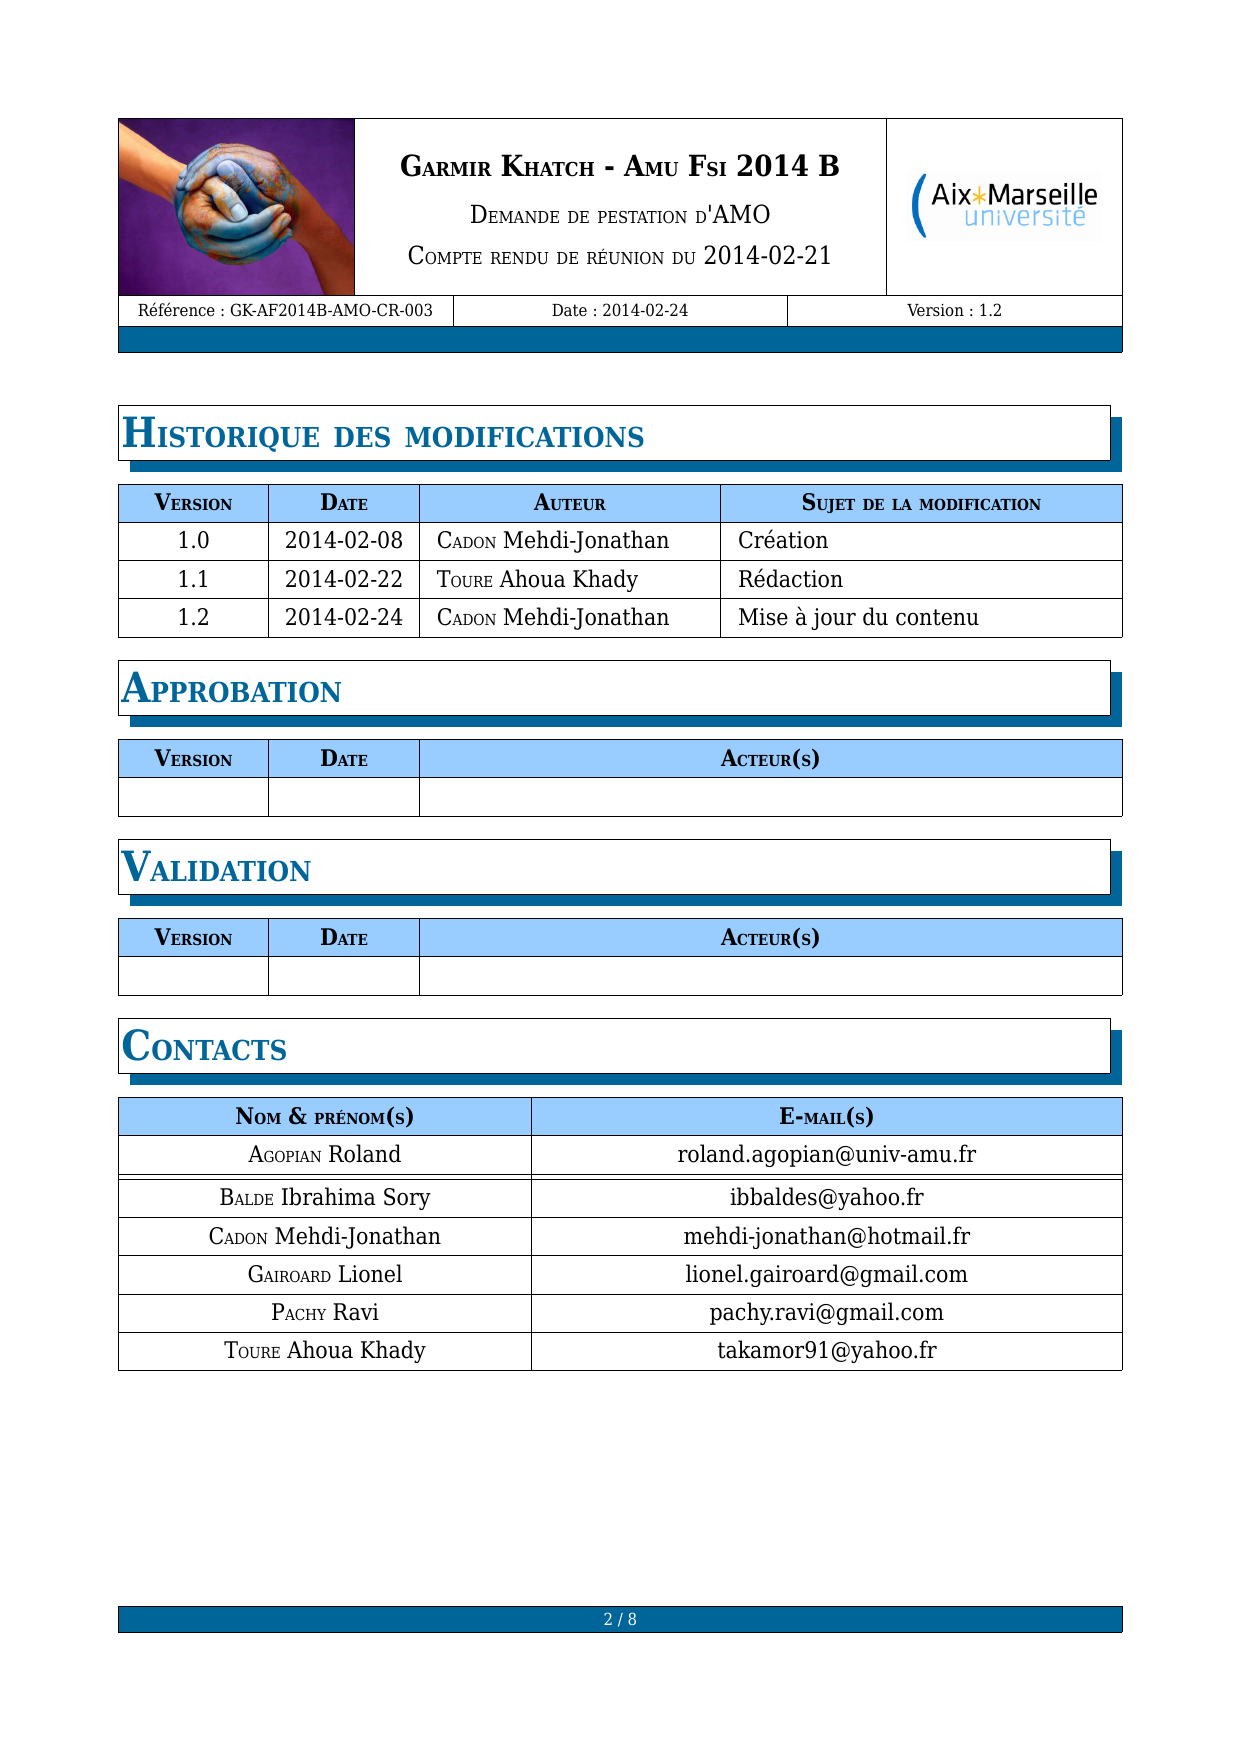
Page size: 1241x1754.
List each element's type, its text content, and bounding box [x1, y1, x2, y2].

table_cell mehdi-jonathan@hotmail.fr [532, 1218, 1122, 1255]
table_cell Agopian Roland [119, 1136, 531, 1173]
table_cell [532, 1175, 1122, 1179]
table_cell [119, 957, 268, 994]
table_cell lionel.gairoard@gmail.com [532, 1256, 1122, 1293]
picture [119, 119, 354, 295]
table_header E-mail(s) [532, 1098, 1122, 1135]
table_cell roland.agopian@univ-amu.fr [532, 1136, 1122, 1173]
table_cell [119, 778, 268, 816]
table_cell takamor91@yahoo.fr [532, 1333, 1122, 1370]
table_header Acteur(s) [420, 919, 1122, 956]
table_cell Gairoard Lionel [119, 1256, 531, 1293]
table_cell Toure Ahoua Khady [420, 561, 720, 598]
table_cell [420, 778, 1122, 816]
table_cell Cadon Mehdi-Jonathan [420, 599, 720, 637]
table_cell Pachy Ravi [119, 1295, 531, 1332]
table_cell Rédaction [721, 561, 1122, 598]
table_cell 2014-02-22 [269, 561, 419, 598]
table_header Date [269, 919, 419, 956]
text Contacts [119, 1019, 1110, 1073]
text Approbation [119, 661, 1110, 715]
table_cell [119, 1175, 531, 1179]
table_cell Cadon Mehdi-Jonathan [420, 523, 720, 560]
text Validation [119, 840, 1110, 894]
table_cell 1.2 [119, 599, 268, 637]
table_header Version [119, 740, 268, 777]
table_header Date [269, 740, 419, 777]
table_cell ibbaldes@yahoo.fr [532, 1180, 1122, 1217]
table_header Sujet de la modification [721, 485, 1122, 522]
table_cell [269, 778, 419, 816]
table_cell 1.0 [119, 523, 268, 560]
table_cell 1.1 [119, 561, 268, 598]
table_header Version [119, 485, 268, 522]
picture [887, 126, 1122, 288]
table_cell [420, 957, 1122, 994]
table_header Date [269, 485, 419, 522]
table_cell Mise à jour du contenu [721, 599, 1122, 637]
table_cell Création [721, 523, 1122, 560]
table_cell 2014-02-24 [269, 599, 419, 637]
table_header Acteur(s) [420, 740, 1122, 777]
table_cell pachy.ravi@gmail.com [532, 1295, 1122, 1332]
text Historique des modifications [119, 406, 1110, 460]
table_cell [269, 957, 419, 994]
table_cell 2014-02-08 [269, 523, 419, 560]
table_header Nom & prénom(s) [119, 1098, 531, 1135]
table_cell Toure Ahoua Khady [119, 1333, 531, 1370]
table_cell Cadon Mehdi-Jonathan [119, 1218, 531, 1255]
table_header Version [119, 919, 268, 956]
table_cell Balde Ibrahima Sory [119, 1180, 531, 1217]
table_header Auteur [420, 485, 720, 522]
